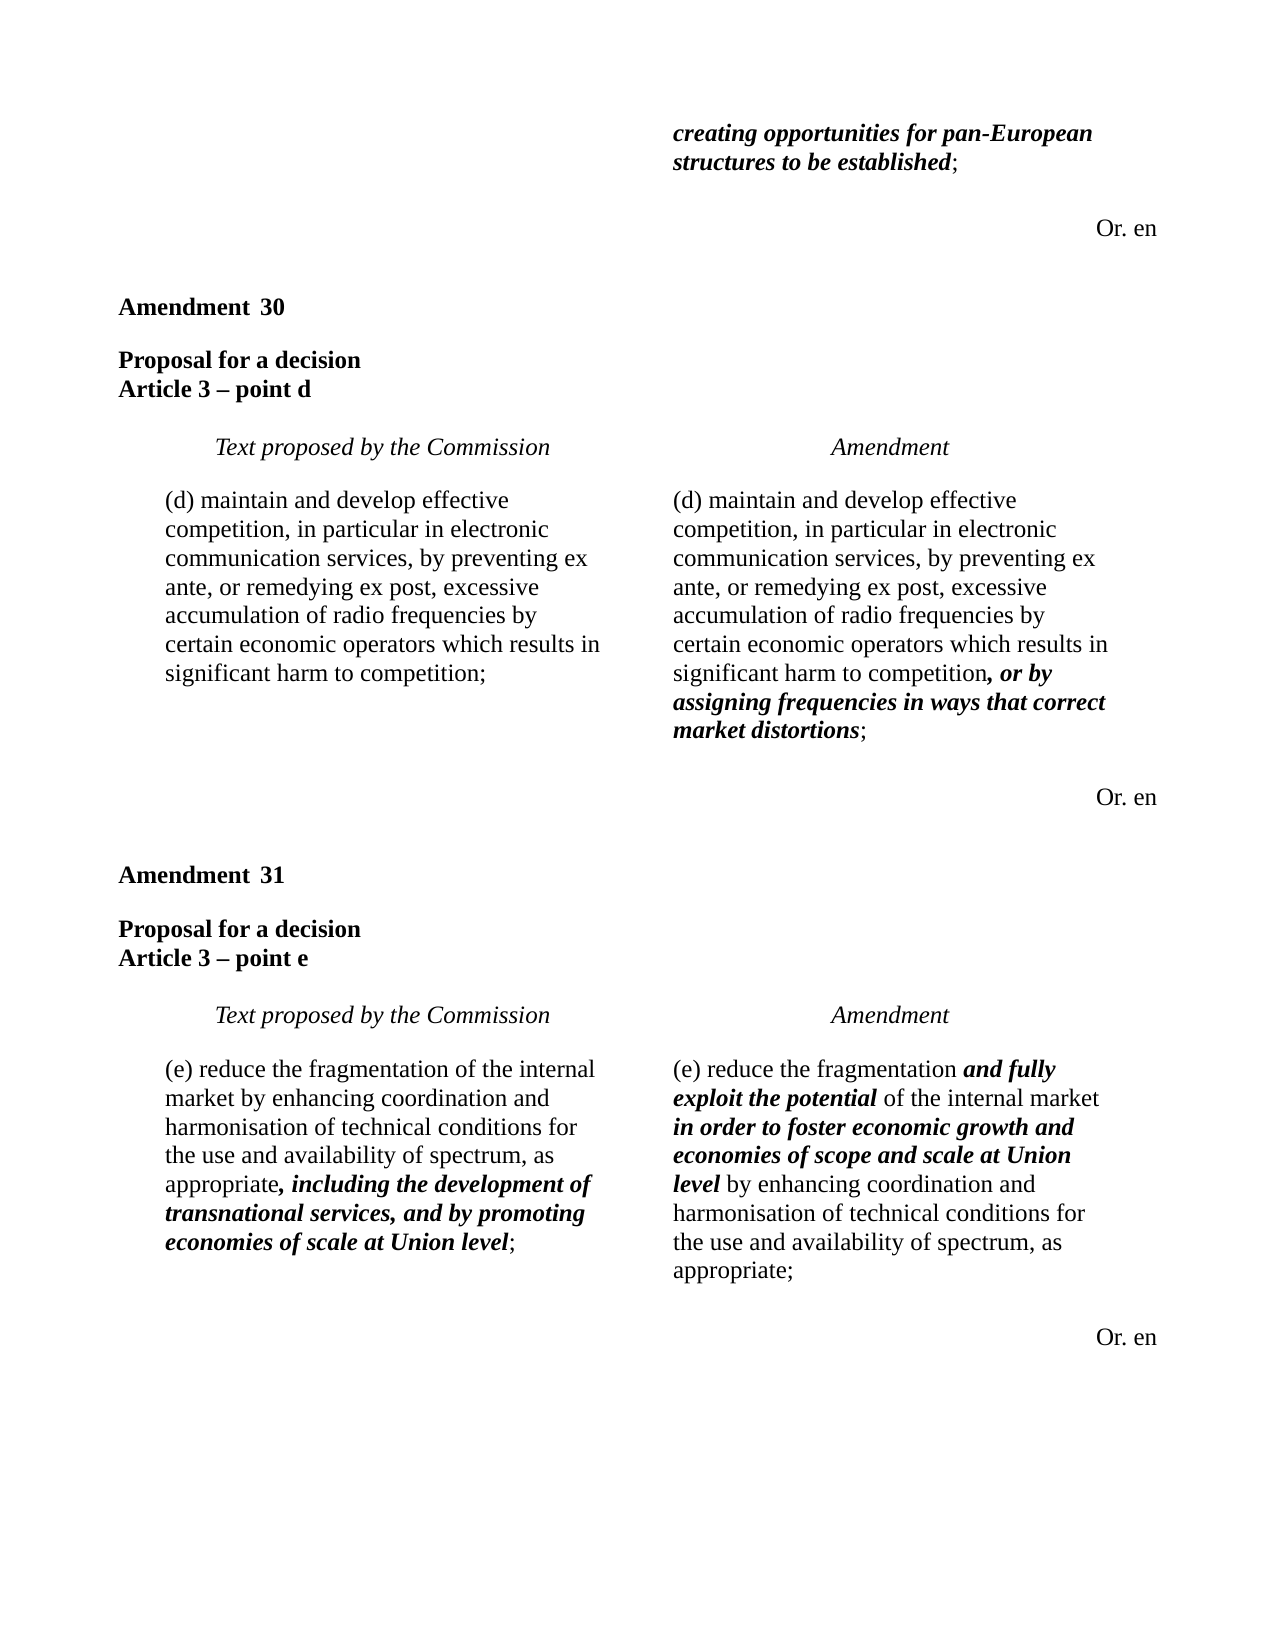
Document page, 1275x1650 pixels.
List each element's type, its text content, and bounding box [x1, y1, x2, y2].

text Or. <Original>{EN}en</Original> [118, 782, 1157, 811]
table_cell (e) reduce the fragmentation of the internal market by enhancing coordination and harmonisation of technical conditions for the use and availability of spectrum, as appropriate, including the development of transnational services, and by promoting economies of scale at Union level; [130, 1054, 637, 1297]
table_cell creating opportunities for pan-European structures to be established; [638, 118, 1145, 188]
table_cell Amendment [638, 432, 1145, 486]
table_cell [130, 118, 637, 188]
text <DocAmend>Proposal for a decision</DocAmend> [118, 914, 1157, 943]
table_header [130, 403, 1145, 432]
table_cell Amendment [638, 1001, 1145, 1054]
text <Article>Article 3 – point e</Article> [118, 943, 1157, 972]
table_header [130, 972, 1145, 1001]
text <Amend>Amendment <NumAm>30</NumAm> [118, 292, 1157, 321]
table_cell (d) maintain and develop effective competition, in particular in electronic communication services, by preventing ex ante, or remedying ex post, excessive accumulation of radio frequencies by certain economic operators which results in significant harm to competition; [130, 486, 637, 757]
text <Article>Article 3 – point d</Article> [118, 374, 1157, 403]
table_cell Text proposed by the Commission [130, 1001, 637, 1054]
table_cell (d) maintain and develop effective competition, in particular in electronic communication services, by preventing ex ante, or remedying ex post, excessive accumulation of radio frequencies by certain economic operators which results in significant harm to competition, or by assigning frequencies in ways that correct market distortions; [638, 486, 1145, 757]
table_cell (e) reduce the fragmentation and fully exploit the potential of the internal market in order to foster economic growth and economies of scope and scale at Union level by enhancing coordination and harmonisation of technical conditions for the use and availability of spectrum, as appropriate; [638, 1054, 1145, 1297]
text <DocAmend>Proposal for a decision</DocAmend> [118, 346, 1157, 374]
text </Amend><Amend>Amendment <NumAm>31</NumAm> [118, 861, 1157, 889]
table_cell Text proposed by the Commission [130, 432, 637, 486]
text Or. <Original>{EN}en</Original> [118, 1322, 1157, 1351]
text Or. <Original>{EN}en</Original> [118, 213, 1157, 242]
